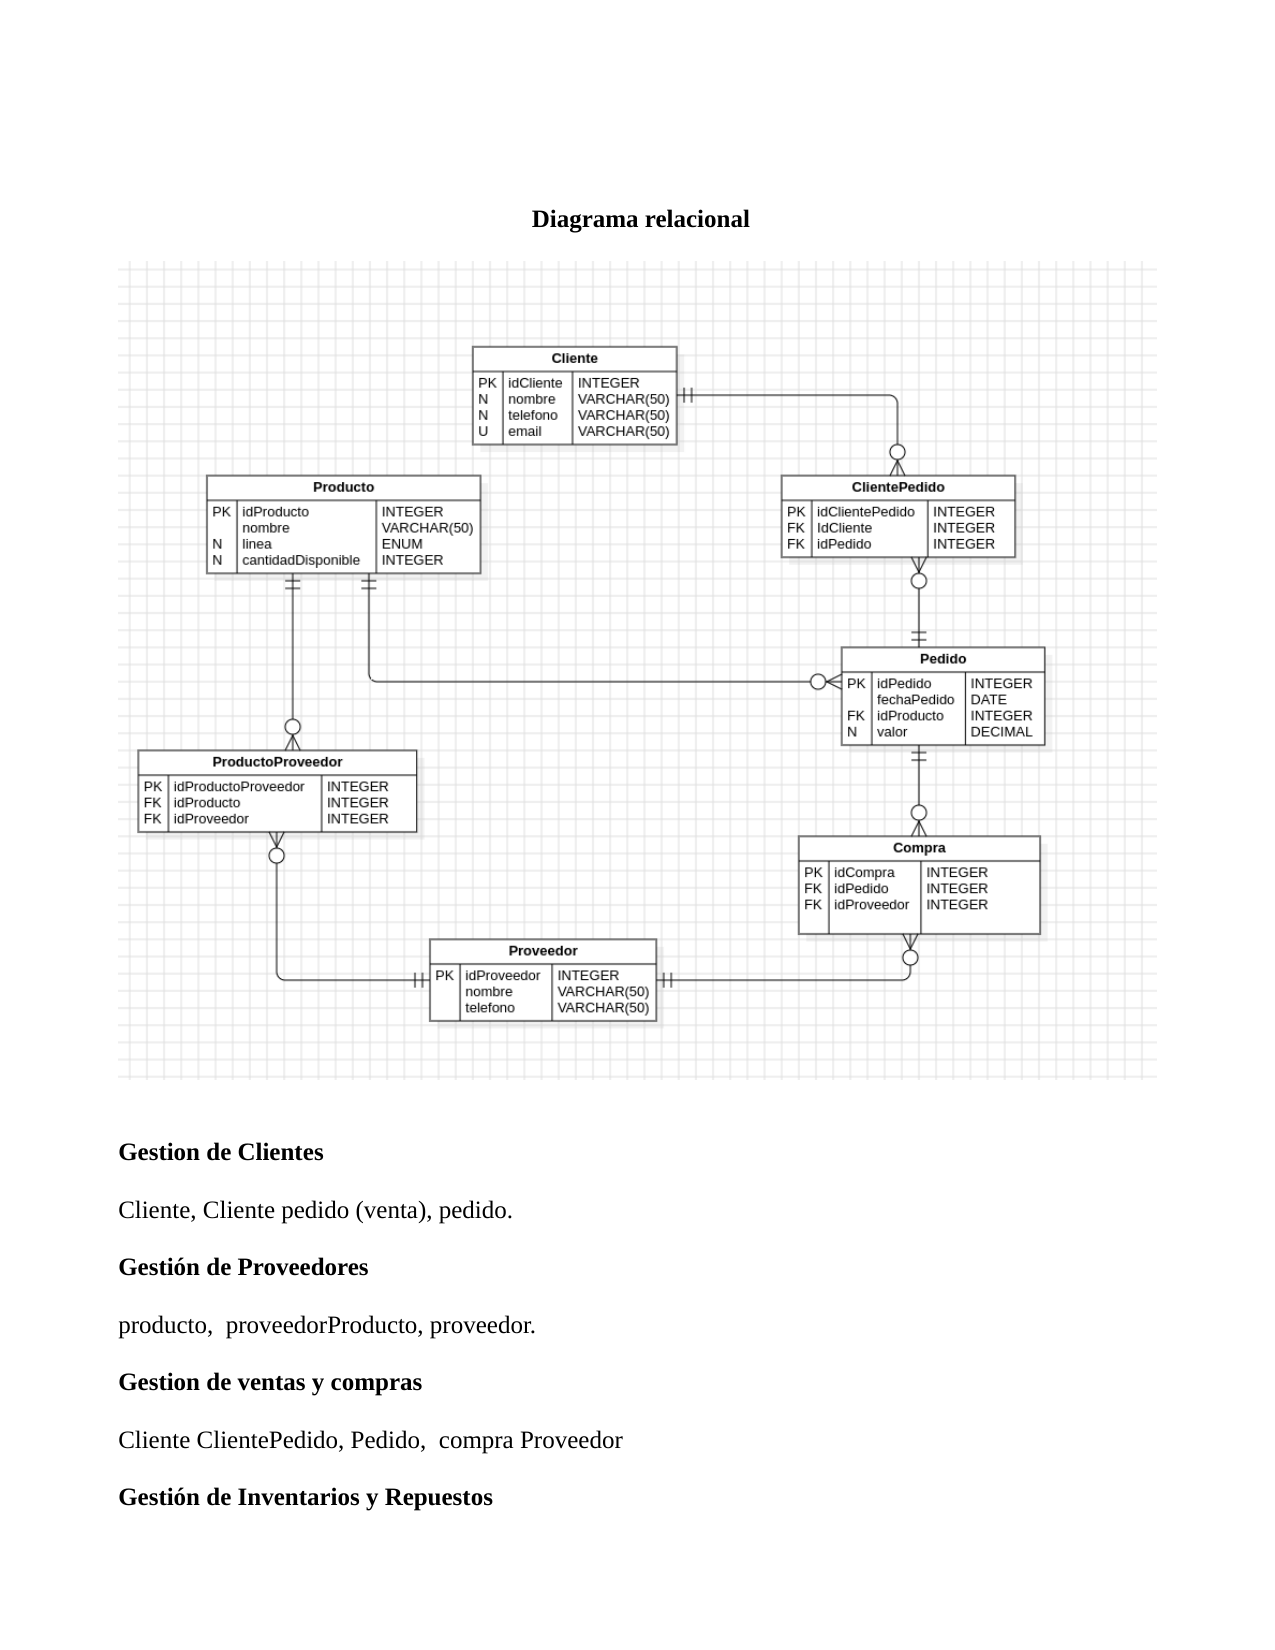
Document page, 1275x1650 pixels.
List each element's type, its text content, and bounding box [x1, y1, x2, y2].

text Diagrama relacional [118, 204, 1157, 233]
text producto, proveedorProducto, proveedor. [118, 1310, 1157, 1338]
text Gestión de Proveedores [118, 1252, 1157, 1281]
text Gestión de Inventarios y Repuestos [118, 1482, 1157, 1511]
text Cliente, Cliente pedido (venta), pedido. [118, 1195, 1157, 1223]
picture [118, 261, 1157, 1080]
text Gestion de Clientes [118, 1137, 1157, 1166]
text Gestion de ventas y compras [118, 1367, 1157, 1396]
text Cliente ClientePedido, Pedido, compra Proveedor [118, 1425, 1157, 1453]
